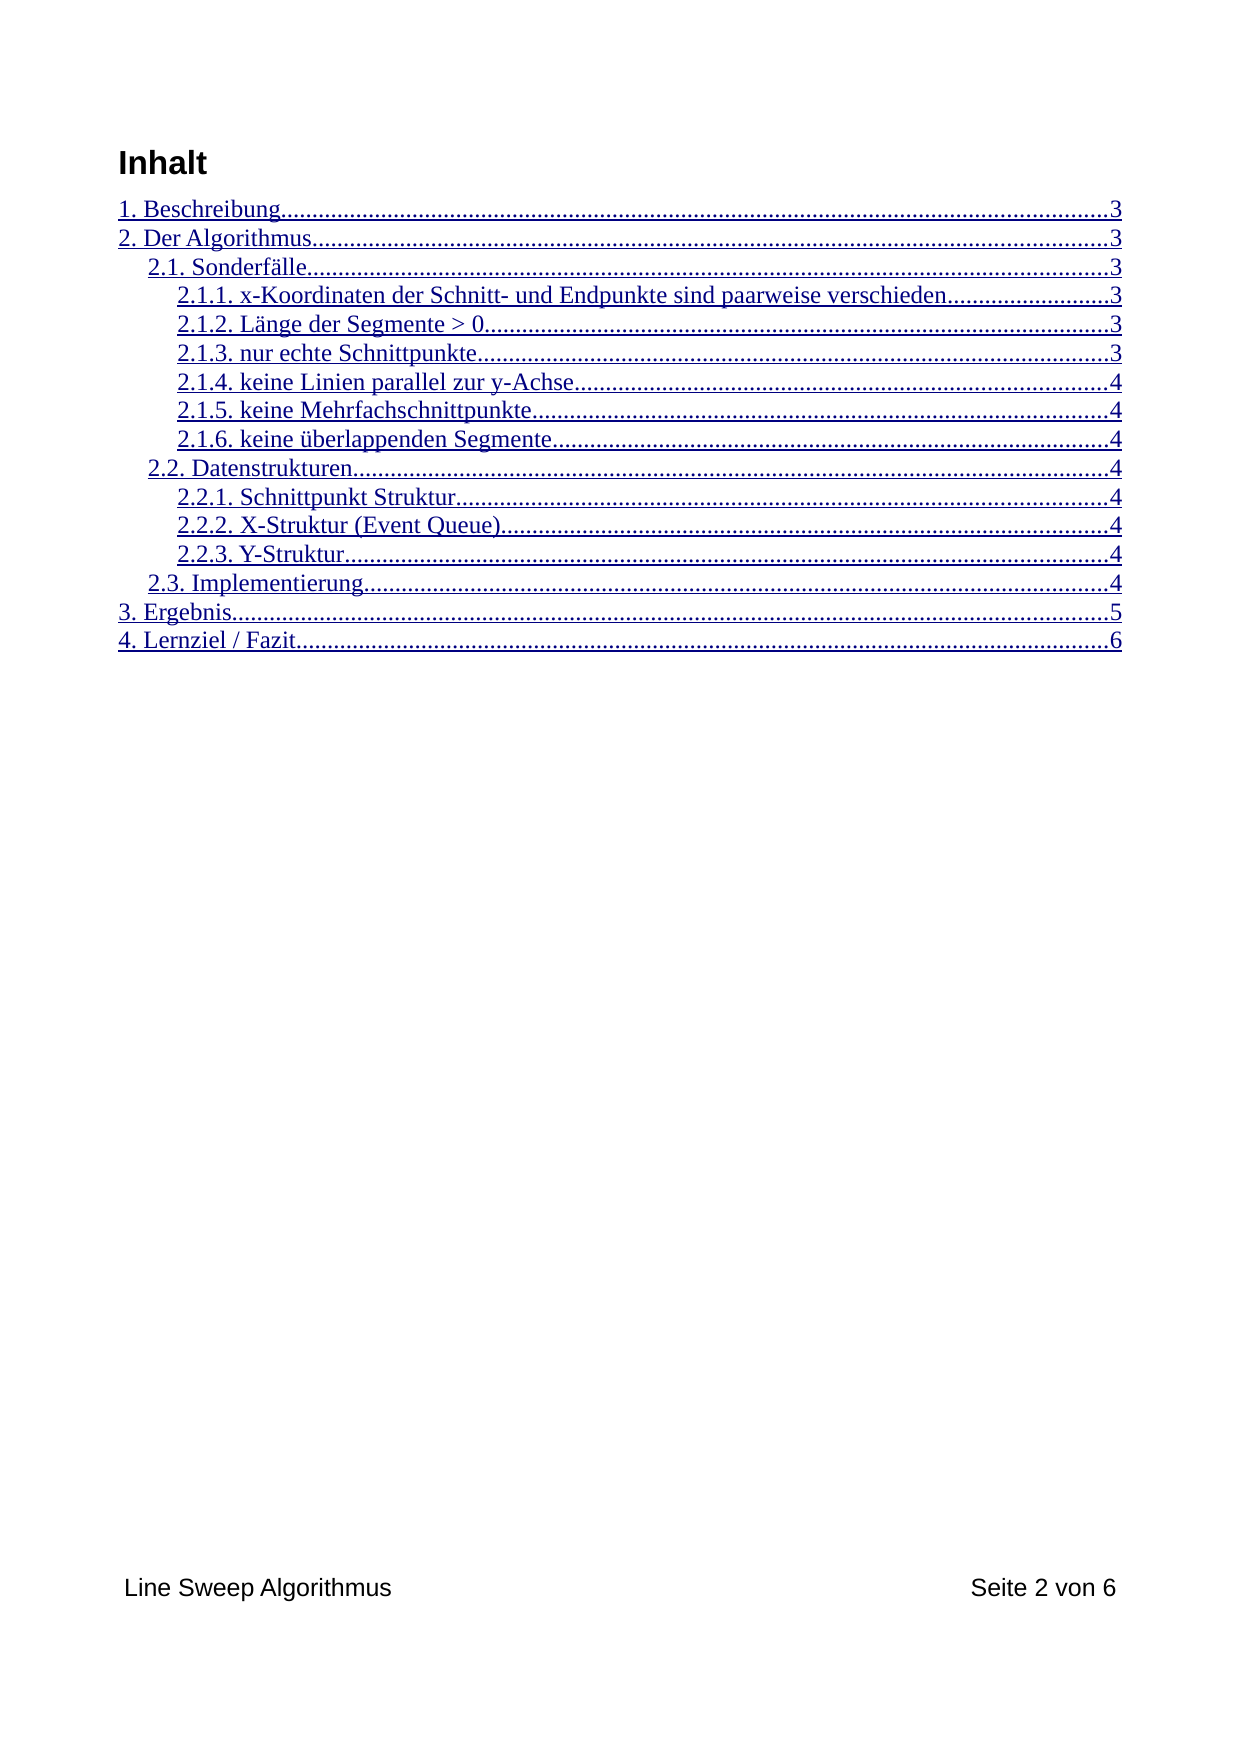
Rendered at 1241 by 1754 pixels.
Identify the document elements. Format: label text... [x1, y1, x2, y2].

text 2.1.6. keine überlappenden Segmente 4 [177, 424, 1122, 449]
text 2.2.3. Y-Struktur 4 [177, 539, 1122, 564]
text 2.1.4. keine Linien parallel zur y-Achse 4 [177, 367, 1122, 392]
text 1. Beschreibung 3 [118, 194, 1122, 219]
text 2.1.5. keine Mehrfachschnittpunkte 4 [177, 395, 1122, 420]
text 2.1.3. nur echte Schnittpunkte 3 [177, 338, 1122, 363]
text 2.1.2. Länge der Segmente > 0 3 [177, 309, 1122, 334]
text 2.2. Datenstrukturen 4 [148, 453, 1122, 478]
text 4. Lernziel / Fazit 6 [118, 625, 1122, 650]
subtitle Inhalt [118, 143, 1122, 182]
text 2.1. Sonderfälle 3 [148, 252, 1122, 277]
text 3. Ergebnis 5 [118, 597, 1122, 622]
text 2.3. Implementierung 4 [148, 568, 1122, 593]
text 2.1.1. x-Koordinaten der Schnitt- und Endpunkte sind paarweise verschieden 3 [177, 280, 1122, 305]
text 2.2.1. Schnittpunkt Struktur 4 [177, 482, 1122, 507]
text 2.2.2. X-Struktur (Event Queue) 4 [177, 510, 1122, 535]
text 2. Der Algorithmus 3 [118, 223, 1122, 248]
